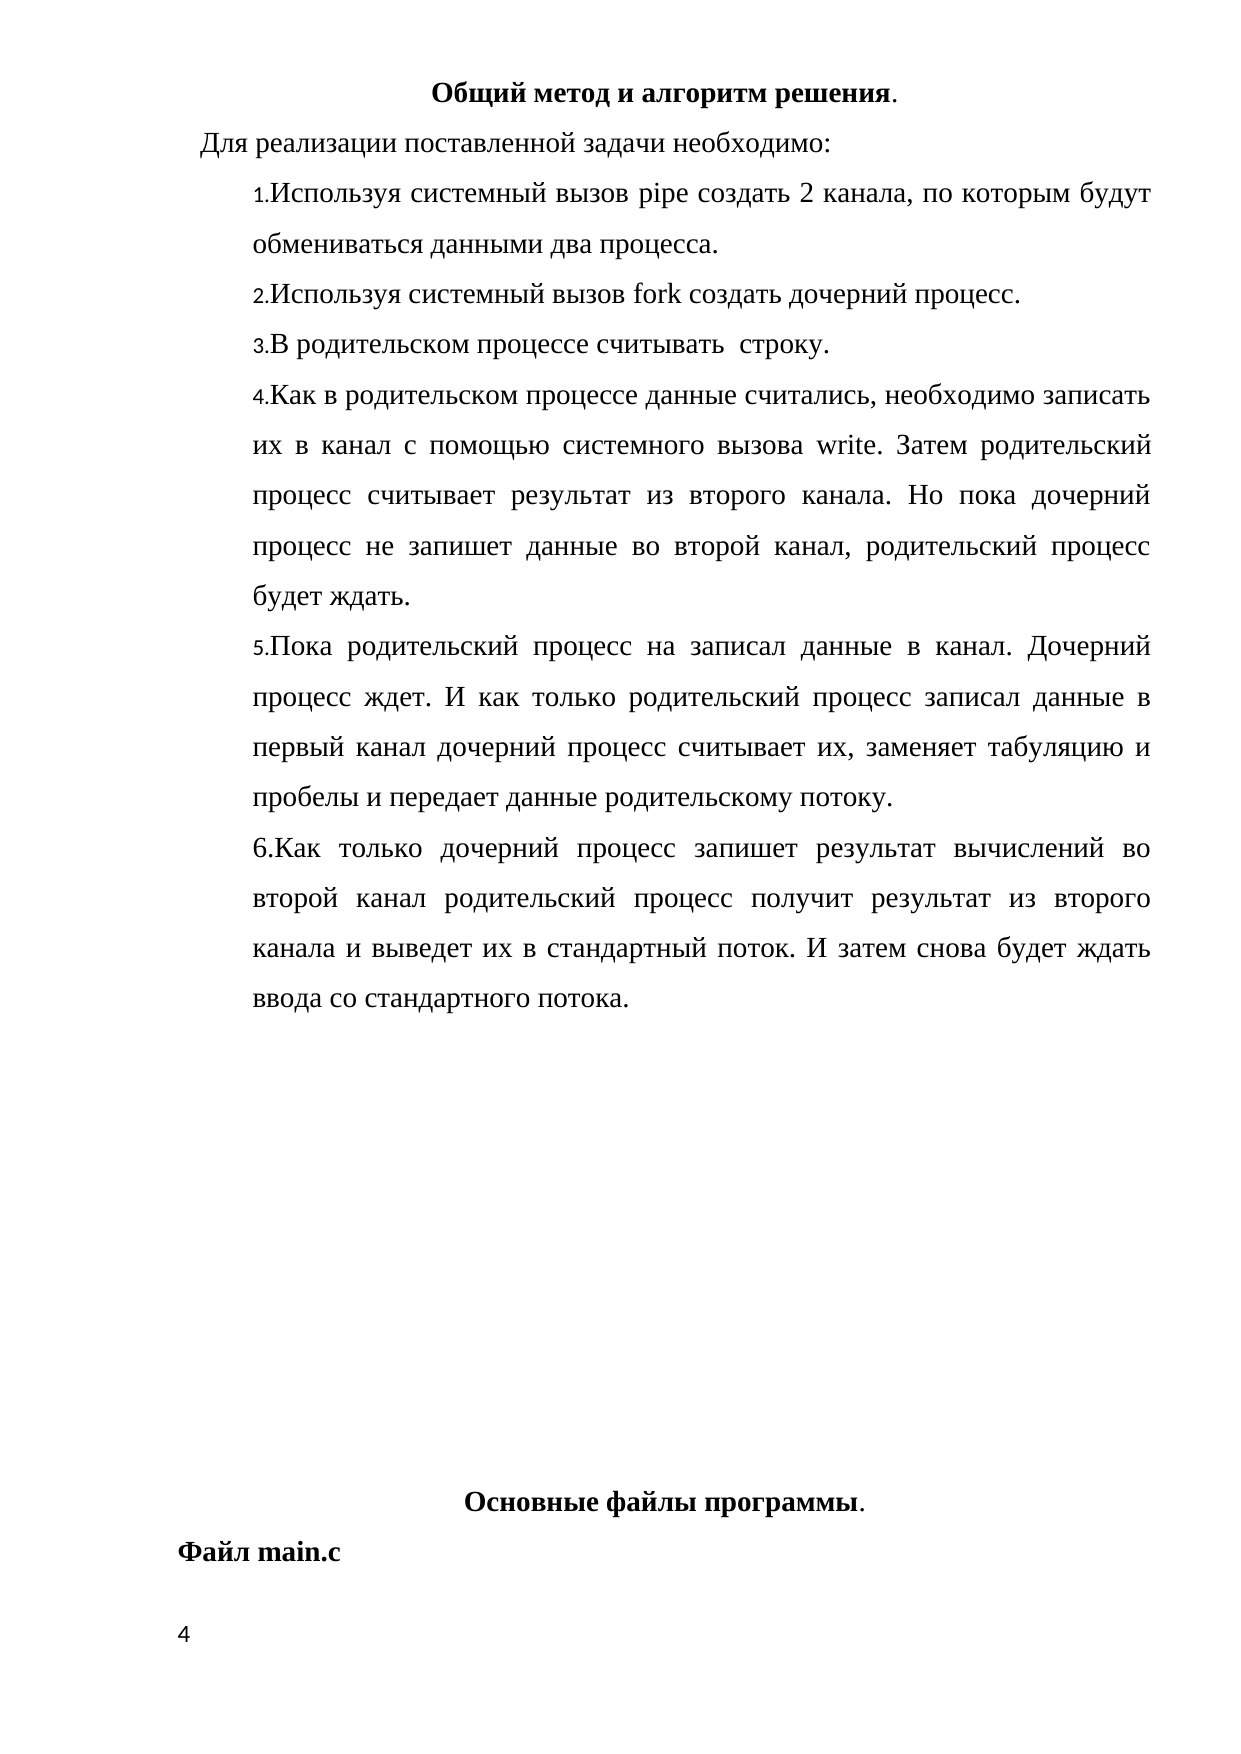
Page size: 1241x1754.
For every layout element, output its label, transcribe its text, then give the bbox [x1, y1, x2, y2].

text Для реализации поставленной задачи необходимо: [88, 125, 1152, 159]
text Общий метод и алгоритм решения. [177, 75, 1152, 108]
list Используя системный вызов pipe создать 2 канала, по которым будут обмениваться данными два процесса. [252, 176, 1152, 259]
list Используя системный вызов fork создать дочерний процесс. [252, 276, 1152, 310]
text Файл main.c [177, 1534, 1152, 1568]
list Как только дочерний процесс запишет результат вычислений во второй канал родительский процесс получит результат из второго канала и выведет их в стандартный поток. И затем снова будет ждать ввода со стандартного потока. [252, 830, 1152, 1014]
list В родительском процессе считывать строку. [252, 327, 1152, 360]
text Основные файлы программы. [177, 1484, 1152, 1517]
list Как в родительском процессе данные считались, необходимо записать их в канал с помощью системного вызова write. Затем родительский процесс считывает результат из второго канала. Но пока дочерний процесс не запишет данные во второй канал, родительский процесс будет ждать. [252, 377, 1152, 612]
list Пока родительский процесс на записал данные в канал. Дочерний процесс ждет. И как только родительский процесс записал данные в первый канал дочерний процесс считывает их, заменяет табуляцию и пробелы и передает данные родительскому потоку. [252, 628, 1152, 813]
